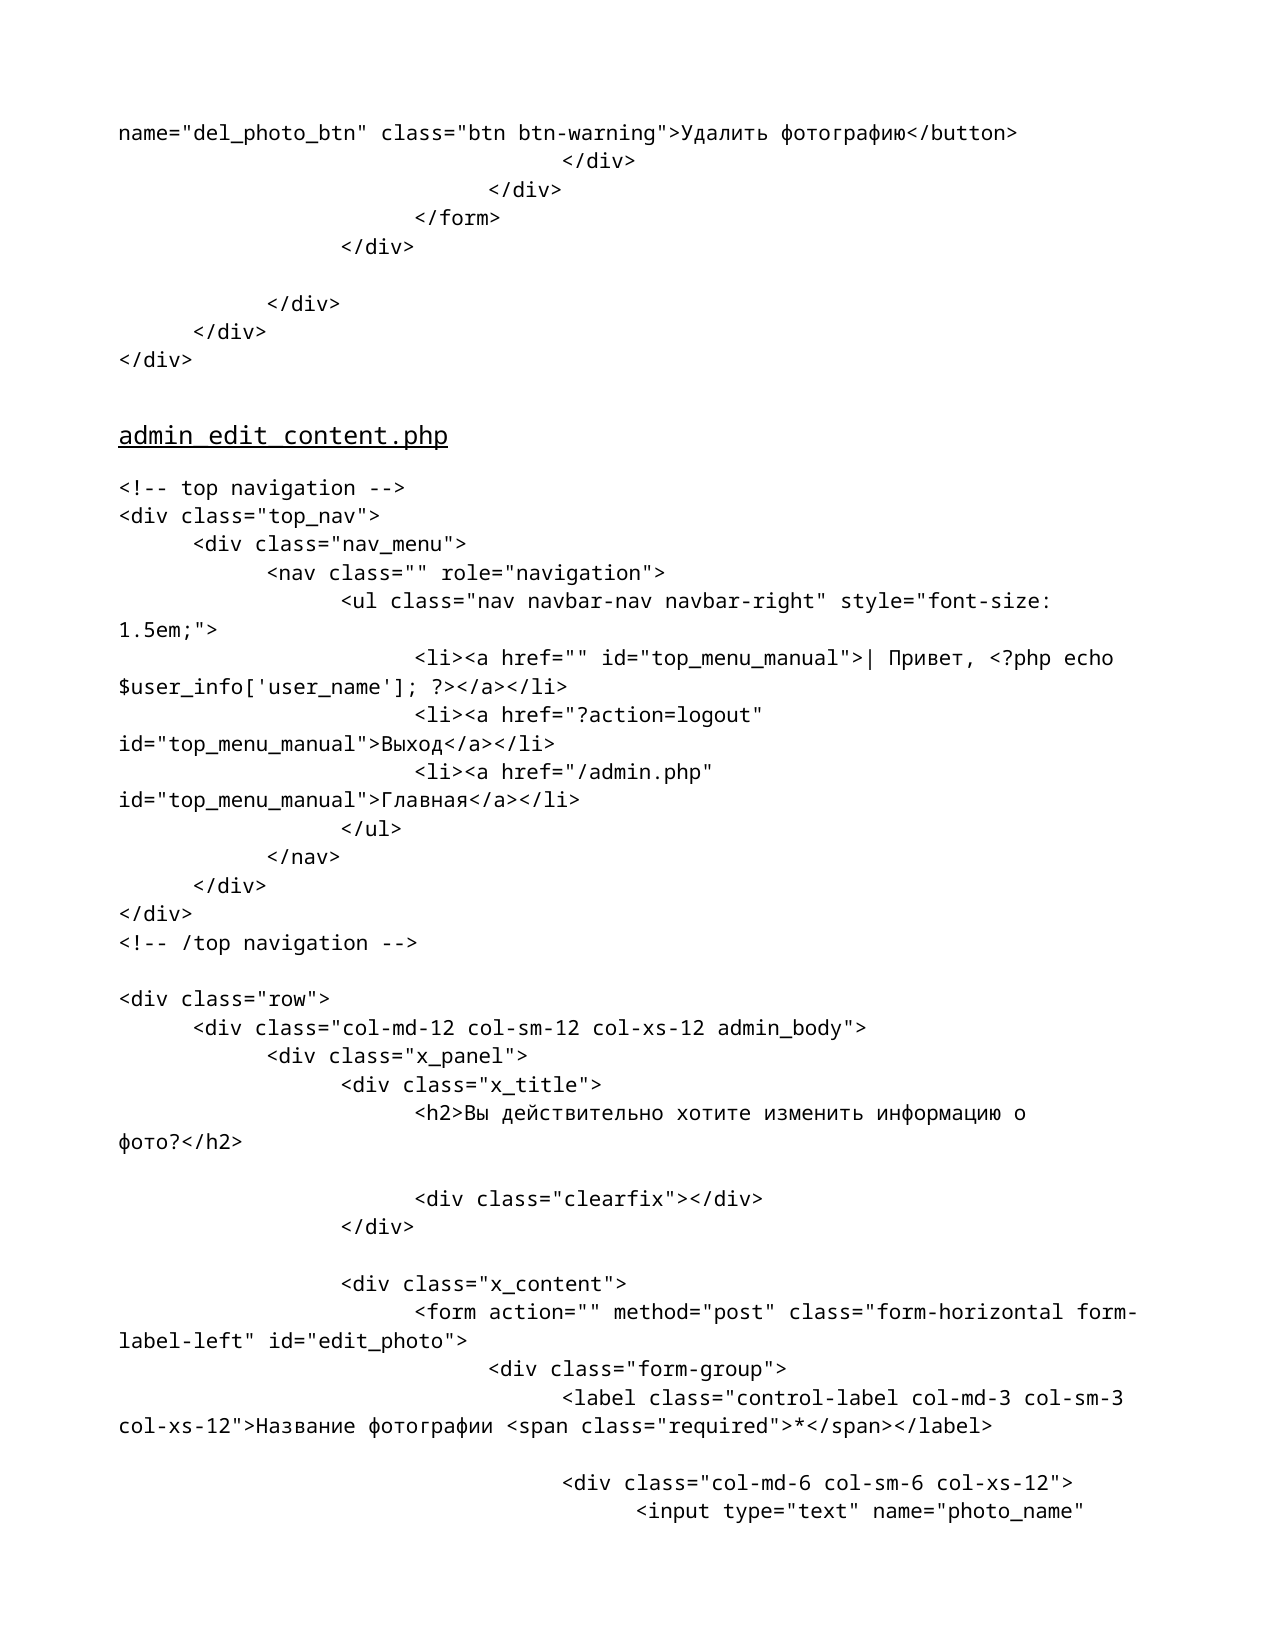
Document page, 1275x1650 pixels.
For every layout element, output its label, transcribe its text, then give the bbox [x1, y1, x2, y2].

text <li><a href="?action=logout" id="top_menu_manual">Выход</a></li> [118, 700, 1157, 757]
text <label class="control-label col-md-3 col-sm-3 col-xs-12">Название фотографии <span class="required">*</span></label> [118, 1383, 1157, 1439]
text </div> [118, 175, 1157, 203]
text <input type="text" name="photo_name" [118, 1496, 1157, 1525]
text <div class="x_panel"> [118, 1041, 1157, 1070]
text </div> [118, 871, 1157, 899]
text </div> [118, 899, 1157, 928]
text <div class="clearfix"></div> [118, 1184, 1157, 1212]
text <div class="top_nav"> [118, 501, 1157, 529]
text <ul class="nav navbar-nav navbar-right" style="font-size: 1.5em;"> [118, 586, 1157, 643]
text <!-- top navigation --> [118, 473, 1157, 501]
text </ul> [118, 814, 1157, 842]
text <nav class="" role="navigation"> [118, 558, 1157, 586]
text <!-- /top navigation --> [118, 928, 1157, 956]
text </div> [118, 1212, 1157, 1241]
text <form action="" method="post" class="form-horizontal form-label-left" id="edit_photo"> [118, 1297, 1157, 1354]
text <li><a href="/admin.php" id="top_menu_manual">Главная</a></li> [118, 757, 1157, 814]
text <div class="row"> [118, 984, 1157, 1013]
text <div class="nav_menu"> [118, 529, 1157, 558]
text <h2>Вы действительно хотите изменить информацию о фото?</h2> [118, 1098, 1157, 1155]
text </div> [118, 346, 1157, 374]
text <div class="x_content"> [118, 1269, 1157, 1297]
text <div class="col-md-12 col-sm-12 col-xs-12 admin_body"> [118, 1013, 1157, 1041]
text </div> [118, 289, 1157, 317]
text <div class="form-group"> [118, 1354, 1157, 1383]
text </div> [118, 317, 1157, 346]
text admin_edit_content.php [118, 417, 1157, 451]
text <div class="x_title"> [118, 1070, 1157, 1098]
text <div class="col-md-6 col-sm-6 col-xs-12"> [118, 1468, 1157, 1496]
text </form> [118, 203, 1157, 232]
text </div> [118, 147, 1157, 175]
text name="del_photo_btn" class="btn btn-warning">Удалить фотографию</button> [118, 118, 1157, 147]
text </div> [118, 232, 1157, 260]
text <li><a href="" id="top_menu_manual">| Привет, <?php echo $user_info['user_name']; ?></a></li> [118, 643, 1157, 700]
text </nav> [118, 842, 1157, 871]
